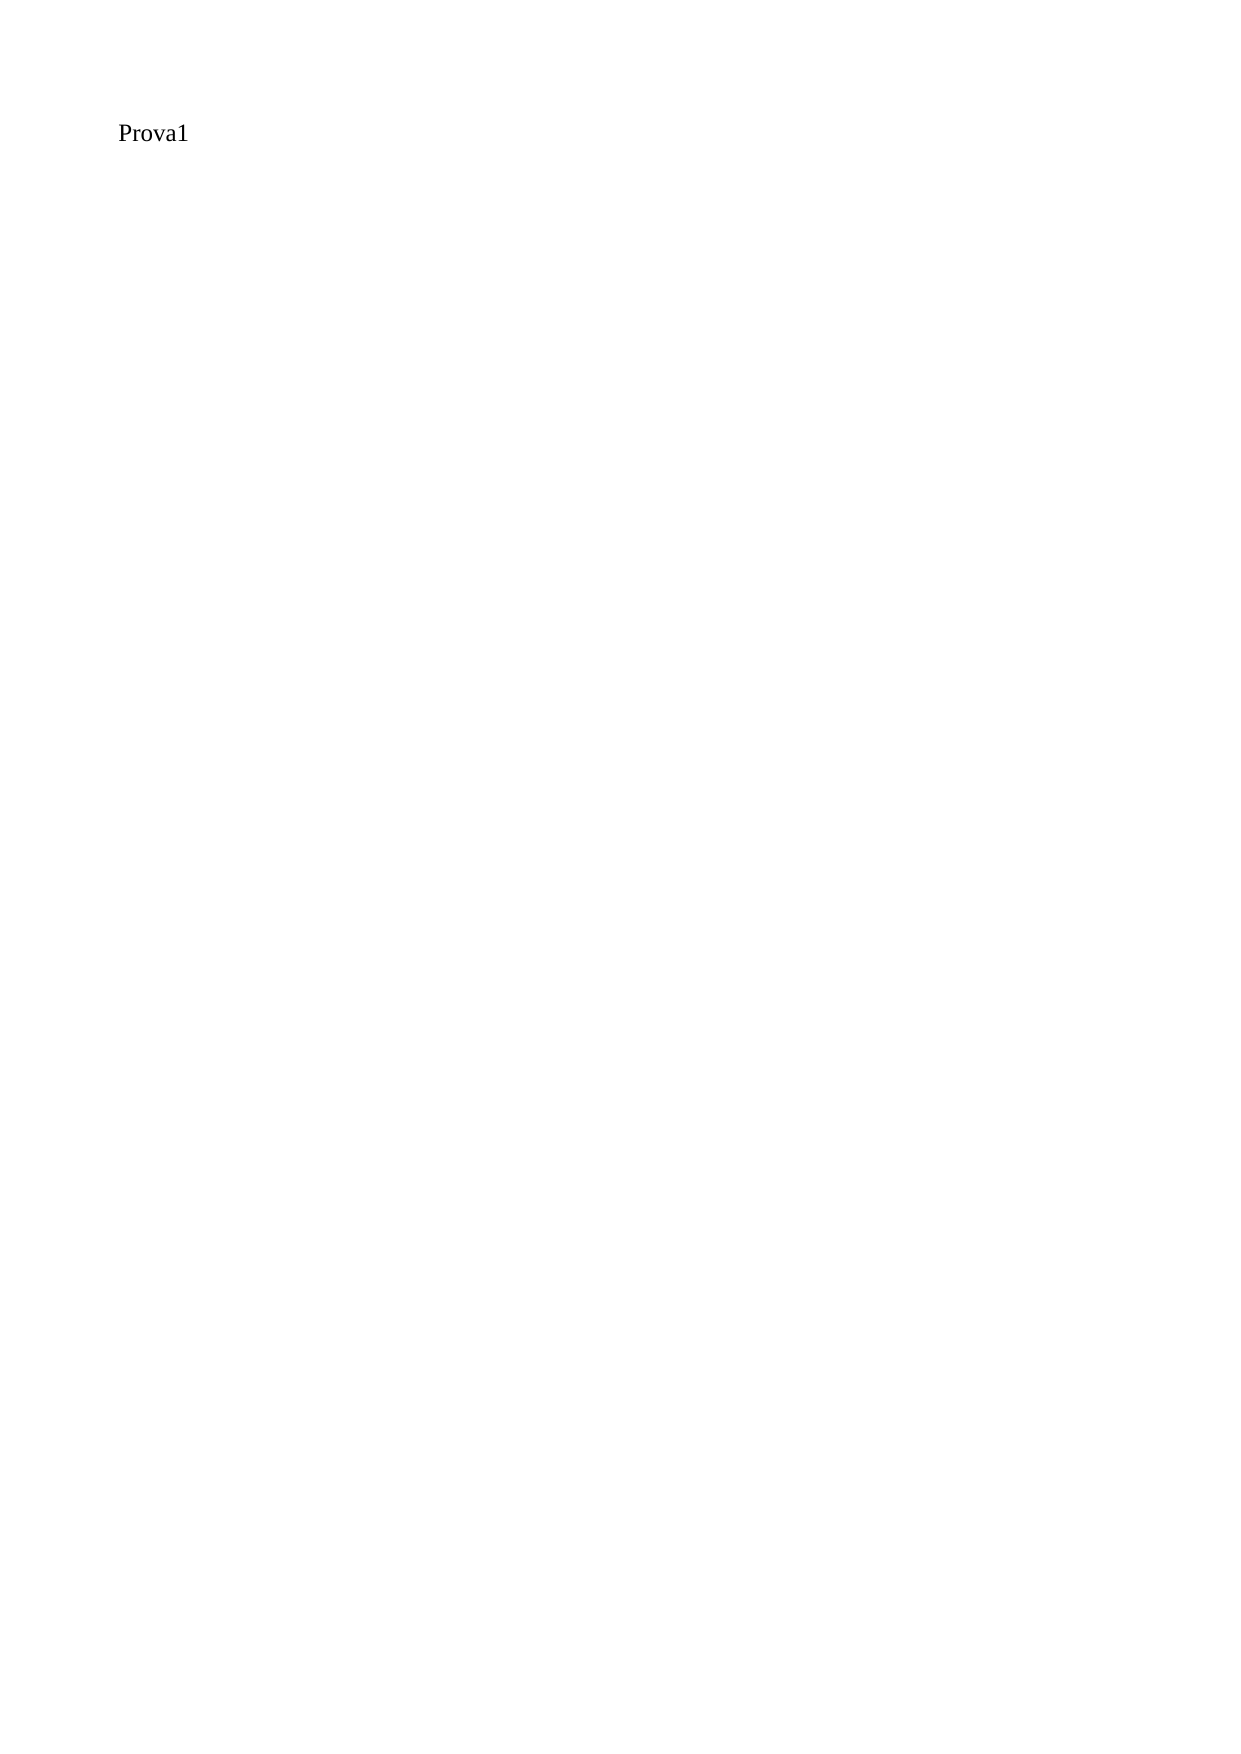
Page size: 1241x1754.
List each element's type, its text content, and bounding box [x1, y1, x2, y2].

text Prova1 [118, 118, 1122, 147]
